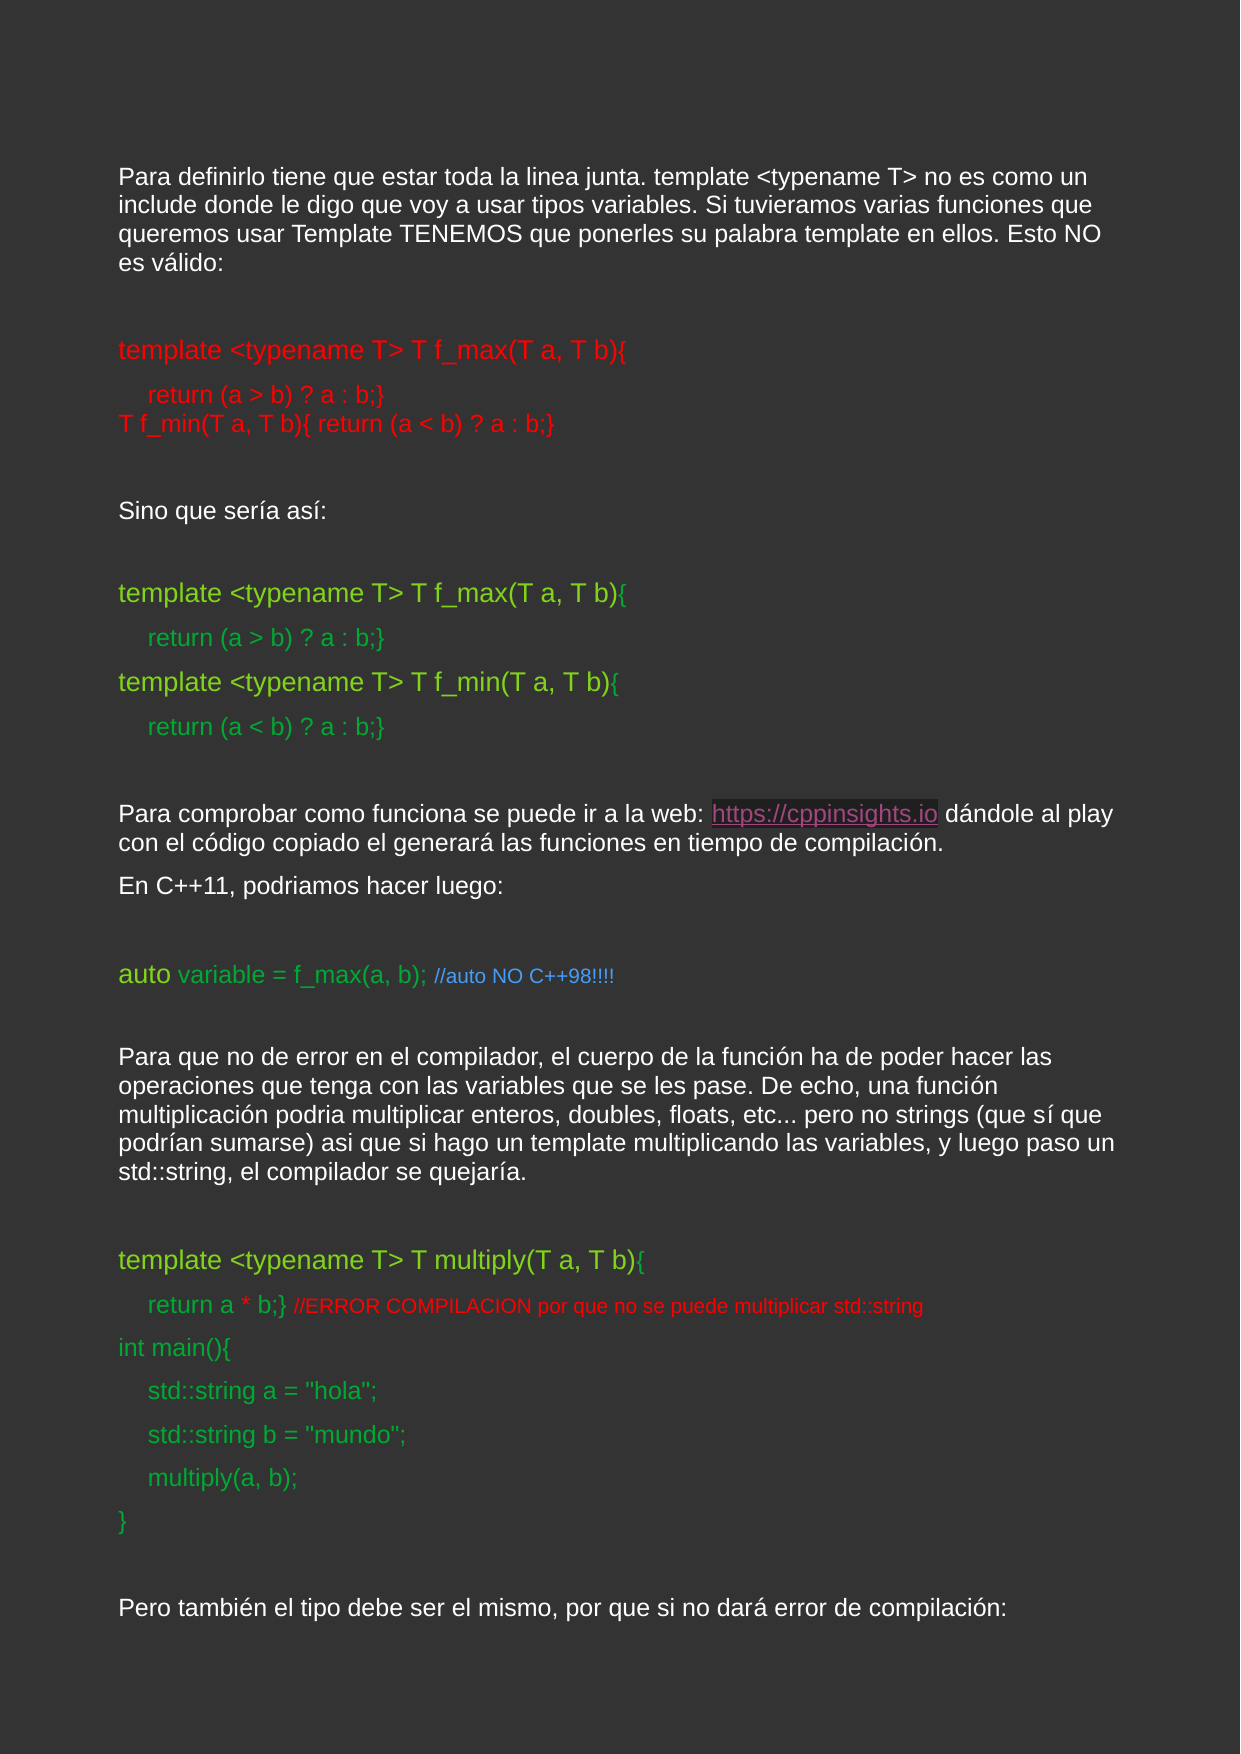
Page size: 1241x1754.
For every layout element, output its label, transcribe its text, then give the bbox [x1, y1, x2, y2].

text Pero también el tipo debe ser el mismo, por que si no dará error de compilación: [118, 1593, 1122, 1622]
text } [118, 1506, 1122, 1535]
text return (a > b) ? a : b;} [118, 623, 1122, 652]
text multiply(a, b); [118, 1463, 1122, 1492]
text std::string a = "hola"; [118, 1376, 1122, 1405]
text auto variable = f_max(a, b); //auto NO C++98!!!! [118, 958, 1122, 989]
text return (a < b) ? a : b;} [118, 712, 1122, 741]
text En C++11, podriamos hacer luego: [118, 871, 1122, 900]
text std::string b = "mundo"; [118, 1419, 1122, 1448]
text return a * b;} //ERROR COMPILACION por que no se puede multiplicar std::string [118, 1289, 1122, 1318]
text Para definirlo tiene que estar toda la linea junta. template <typename T> no es como un include donde le digo que voy a usar tipos variables. Si tuvieramos varias funciones que queremos usar Template TENEMOS que ponerles su palabra template en ellos. Esto NO es válido: [118, 161, 1122, 276]
text return (a > b) ? a : b;} T f_min(T a, T b){ return (a < b) ? a : b;} [118, 380, 1122, 438]
text Para comprobar como funciona se puede ir a la web: https://cppinsights.io dándole al play con el código copiado el generará las funciones en tiempo de compilación. [118, 799, 1122, 856]
text template <typename T> T f_max(T a, T b){ [118, 577, 1122, 608]
text Para que no de error en el compilador, el cuerpo de la función ha de poder hacer las operaciones que tenga con las variables que se les pase. De echo, una función multiplicación podria multiplicar enteros, doubles, floats, etc... pero no strings (que sí que podrían sumarse) asi que si hago un template multiplicando las variables, y luego paso un std::string, el compilador se quejaría. [118, 1042, 1122, 1186]
text template <typename T> T f_min(T a, T b){ [118, 666, 1122, 698]
text int main(){ [118, 1333, 1122, 1362]
text template <typename T> T f_max(T a, T b){ [118, 334, 1122, 366]
text template <typename T> T multiply(T a, T b){ [118, 1244, 1122, 1275]
text Sino que sería así: [118, 496, 1122, 563]
